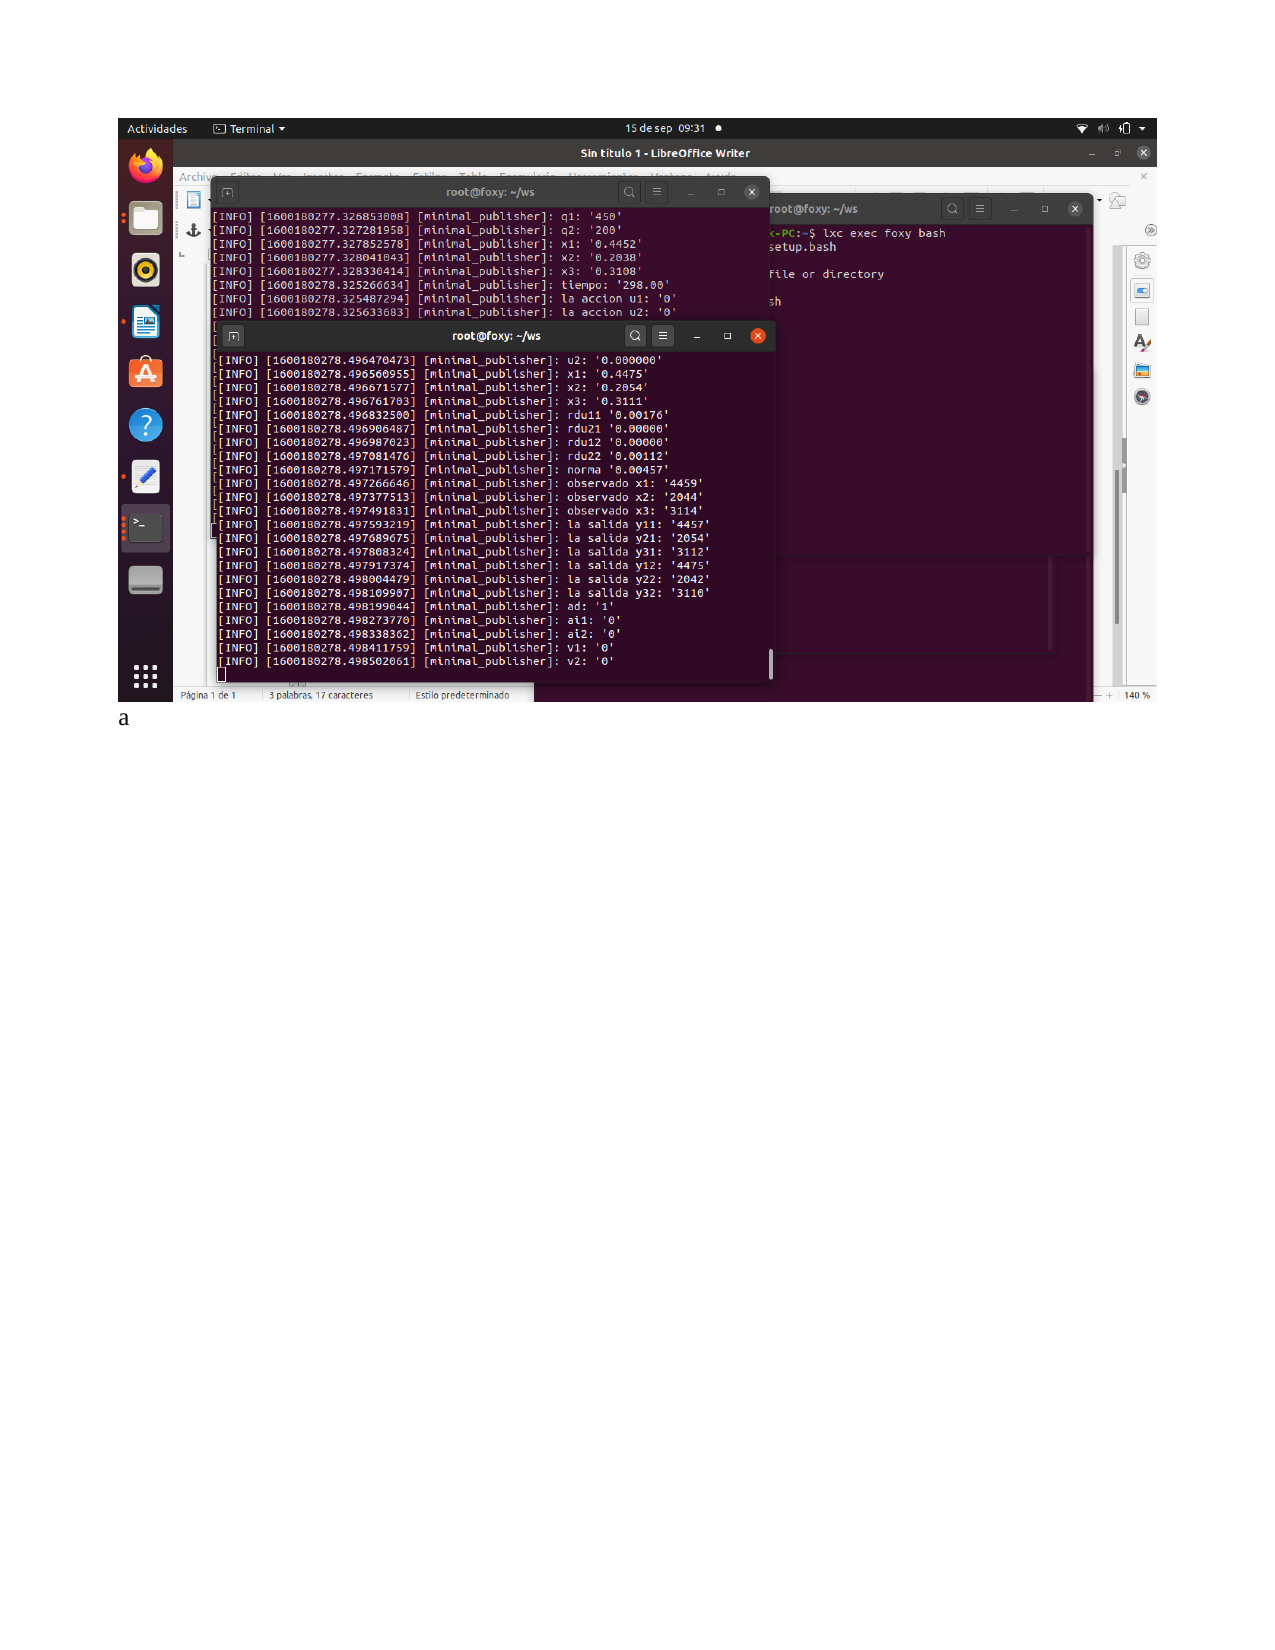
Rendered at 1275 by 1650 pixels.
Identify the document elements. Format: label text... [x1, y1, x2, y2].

text a [118, 702, 1157, 731]
picture [118, 118, 1157, 702]
